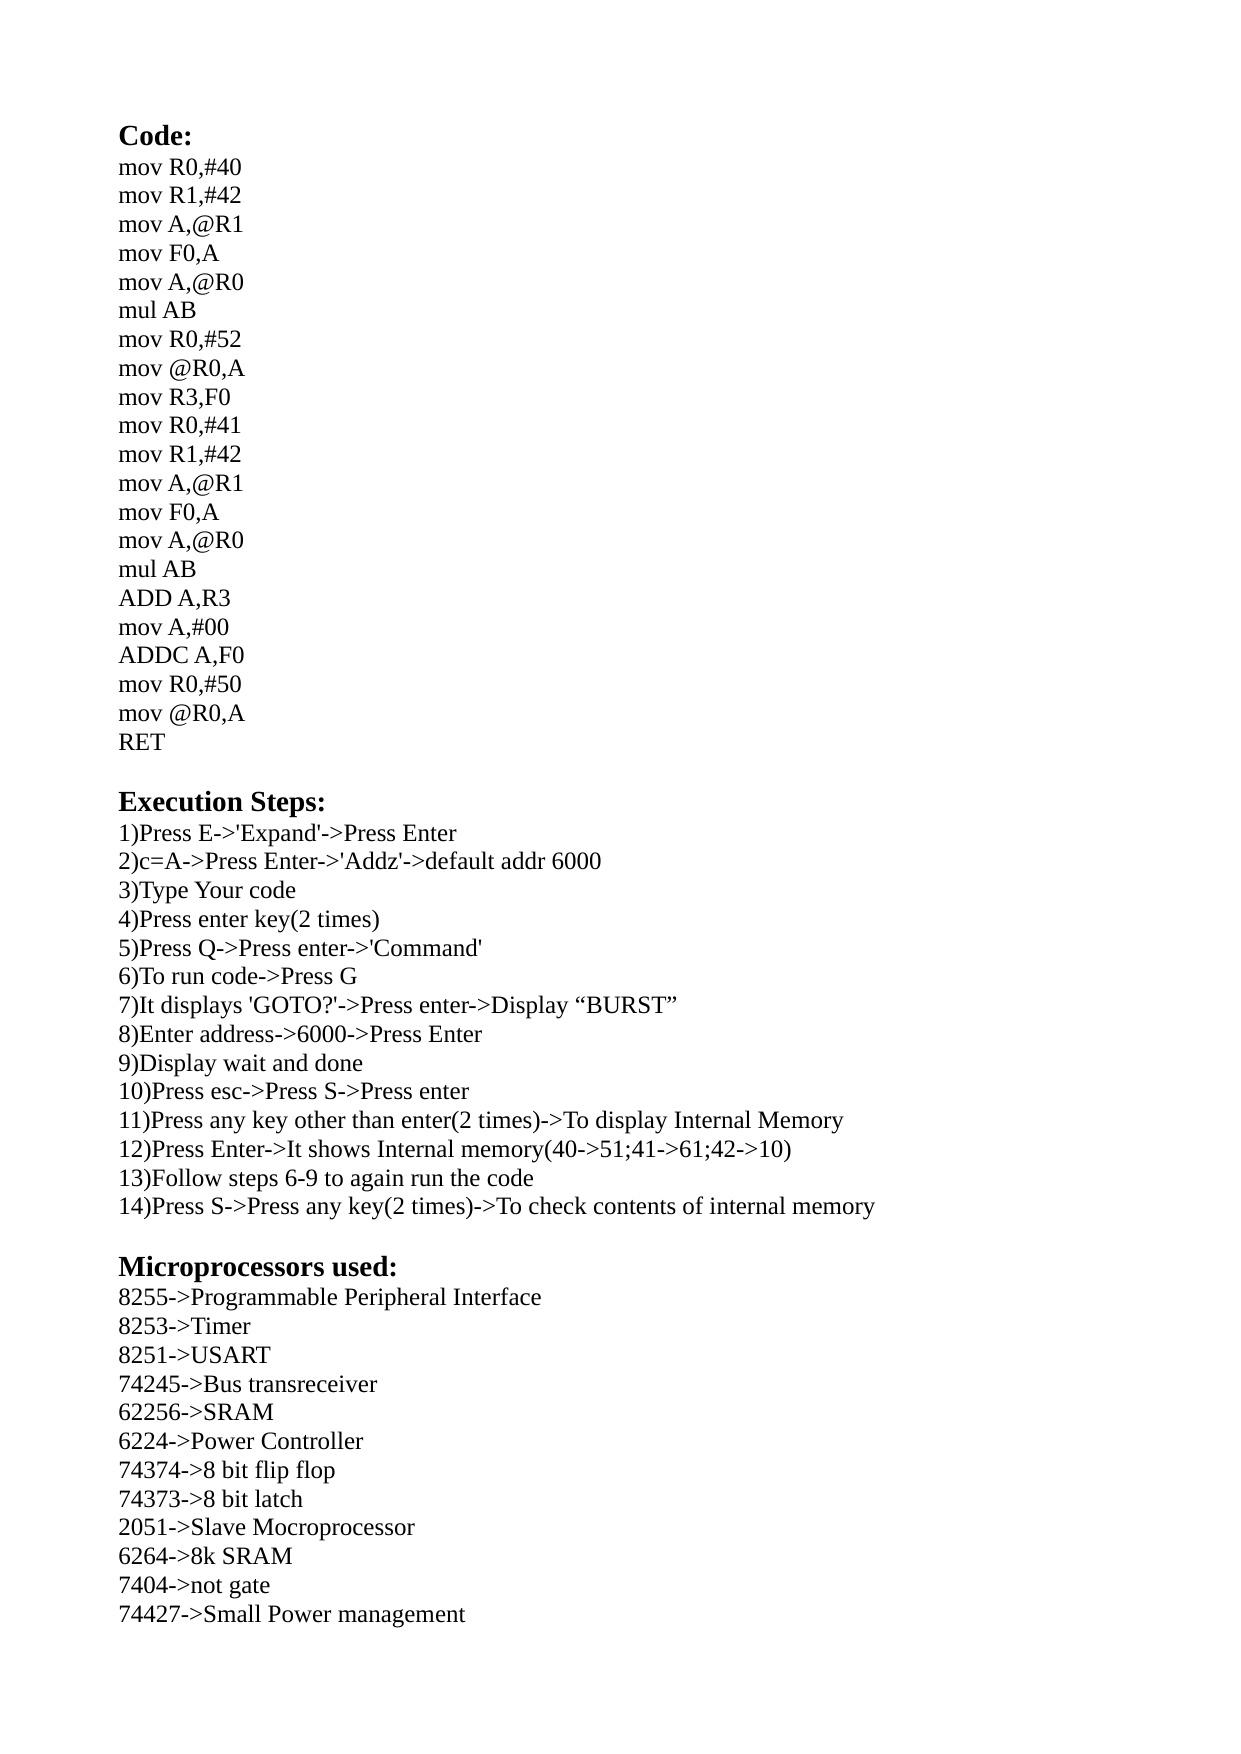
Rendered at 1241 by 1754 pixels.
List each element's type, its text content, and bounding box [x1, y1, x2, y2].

text 7404->not gate [118, 1570, 1122, 1599]
text mov A,@R0 [118, 267, 1122, 295]
text 13)Follow steps 6-9 to again run the code [118, 1163, 1122, 1191]
text mov A,@R1 [118, 209, 1122, 238]
text 4)Press enter key(2 times) [118, 904, 1122, 933]
text 74245->Bus transreceiver [118, 1369, 1122, 1397]
text mov R0,#40 [118, 152, 1122, 180]
text 8251->USART [118, 1340, 1122, 1369]
text 6)To run code->Press G [118, 961, 1122, 990]
text mov F0,A [118, 497, 1122, 525]
text 1)Press E->'Expand'->Press Enter [118, 818, 1122, 846]
text mov @R0,A [118, 698, 1122, 727]
text 12)Press Enter->It shows Internal memory(40->51;41->61;42->10) [118, 1134, 1122, 1163]
text Microprocessors used: [118, 1249, 1122, 1282]
text Code: [118, 118, 1122, 152]
text mul AB [118, 554, 1122, 583]
text 2)c=A->Press Enter->'Addz'->default addr 6000 [118, 846, 1122, 875]
text 11)Press any key other than enter(2 times)->To display Internal Memory [118, 1105, 1122, 1134]
text 6264->8k SRAM [118, 1541, 1122, 1570]
text mov R0,#41 [118, 410, 1122, 439]
text 74427->Small Power management [118, 1599, 1122, 1627]
text mov A,@R1 [118, 468, 1122, 497]
text 62256->SRAM [118, 1397, 1122, 1426]
text RET [118, 727, 1122, 755]
text 14)Press S->Press any key(2 times)->To check contents of internal memory [118, 1191, 1122, 1220]
text mov R0,#52 [118, 324, 1122, 353]
text 74374->8 bit flip flop [118, 1455, 1122, 1484]
text ADD A,R3 [118, 583, 1122, 612]
text 6224->Power Controller [118, 1426, 1122, 1455]
text mov R0,#50 [118, 669, 1122, 698]
text mov R3,F0 [118, 382, 1122, 410]
text 7)It displays 'GOTO?'->Press enter->Display “BURST” [118, 990, 1122, 1019]
text 5)Press Q->Press enter->'Command' [118, 933, 1122, 961]
text 2051->Slave Mocroprocessor [118, 1512, 1122, 1541]
text 8253->Timer [118, 1311, 1122, 1340]
text mov A,#00 [118, 612, 1122, 640]
text mul AB [118, 295, 1122, 324]
text mov @R0,A [118, 353, 1122, 382]
text 8)Enter address->6000->Press Enter [118, 1019, 1122, 1048]
text Execution Steps: [118, 784, 1122, 818]
text 74373->8 bit latch [118, 1484, 1122, 1512]
text 10)Press esc->Press S->Press enter [118, 1076, 1122, 1105]
text 9)Display wait and done [118, 1048, 1122, 1076]
text mov R1,#42 [118, 439, 1122, 468]
text mov A,@R0 [118, 525, 1122, 554]
text 8255->Programmable Peripheral Interface [118, 1282, 1122, 1311]
text ADDC A,F0 [118, 640, 1122, 669]
text mov F0,A [118, 238, 1122, 267]
text mov R1,#42 [118, 180, 1122, 209]
text 3)Type Your code [118, 875, 1122, 904]
